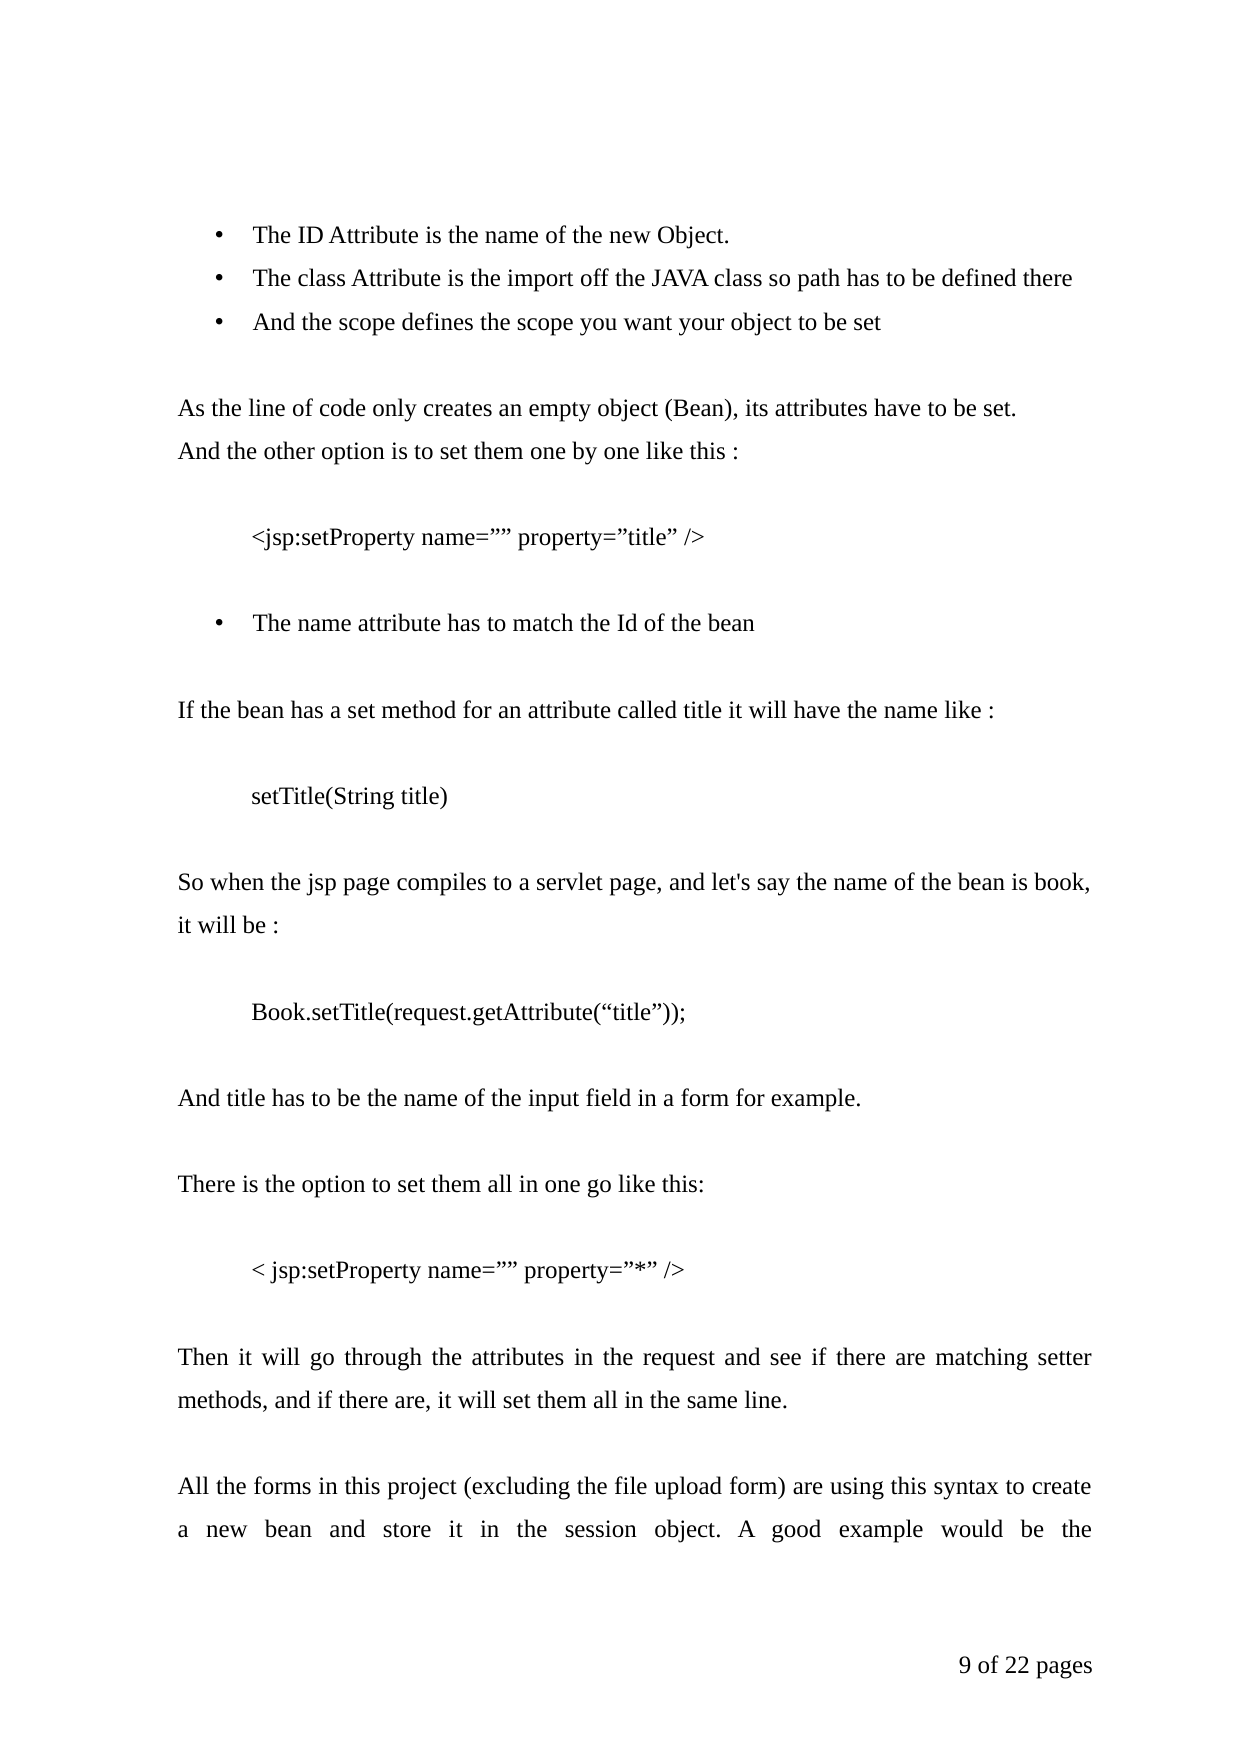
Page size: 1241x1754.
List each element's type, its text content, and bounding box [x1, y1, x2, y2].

text Then it will go through the attributes in the request and see if there are matching setter methods, and if there are, it will set them all in the same line. [177, 1342, 1093, 1413]
list The ID Attribute is the name of the new Object. [215, 220, 1093, 249]
text There is the option to set them all in one go like this: [177, 1169, 1093, 1198]
text All the forms in this project (excluding the file upload form) are using this syntax to create a new bean and store it in the session object. A good example would be the [177, 1471, 1093, 1543]
text So when the jsp page compiles to a servlet page, and let's say the name of the bean is book, it will be : [177, 867, 1093, 939]
list The name attribute has to match the Id of the bean [215, 608, 1093, 637]
list The class Attribute is the import off the JAVA class so path has to be defined there [215, 263, 1093, 292]
text Book.setTitle(request.getAttribute(“title”)); [177, 997, 1093, 1025]
text < jsp:setProperty name=”” property=”*” /> [177, 1255, 1093, 1284]
text If the bean has a set method for an attribute called title it will have the name like : [177, 695, 1093, 723]
text And the other option is to set them one by one like this : [177, 436, 1093, 465]
text And title has to be the name of the input field in a form for example. [177, 1083, 1093, 1112]
text setTitle(String title) [177, 781, 1093, 810]
list And the scope defines the scope you want your object to be set [215, 307, 1093, 335]
text <jsp:setProperty name=”” property=”title” /> [177, 522, 1093, 551]
text As the line of code only creates an empty object (Bean), its attributes have to be set. [177, 393, 1093, 422]
